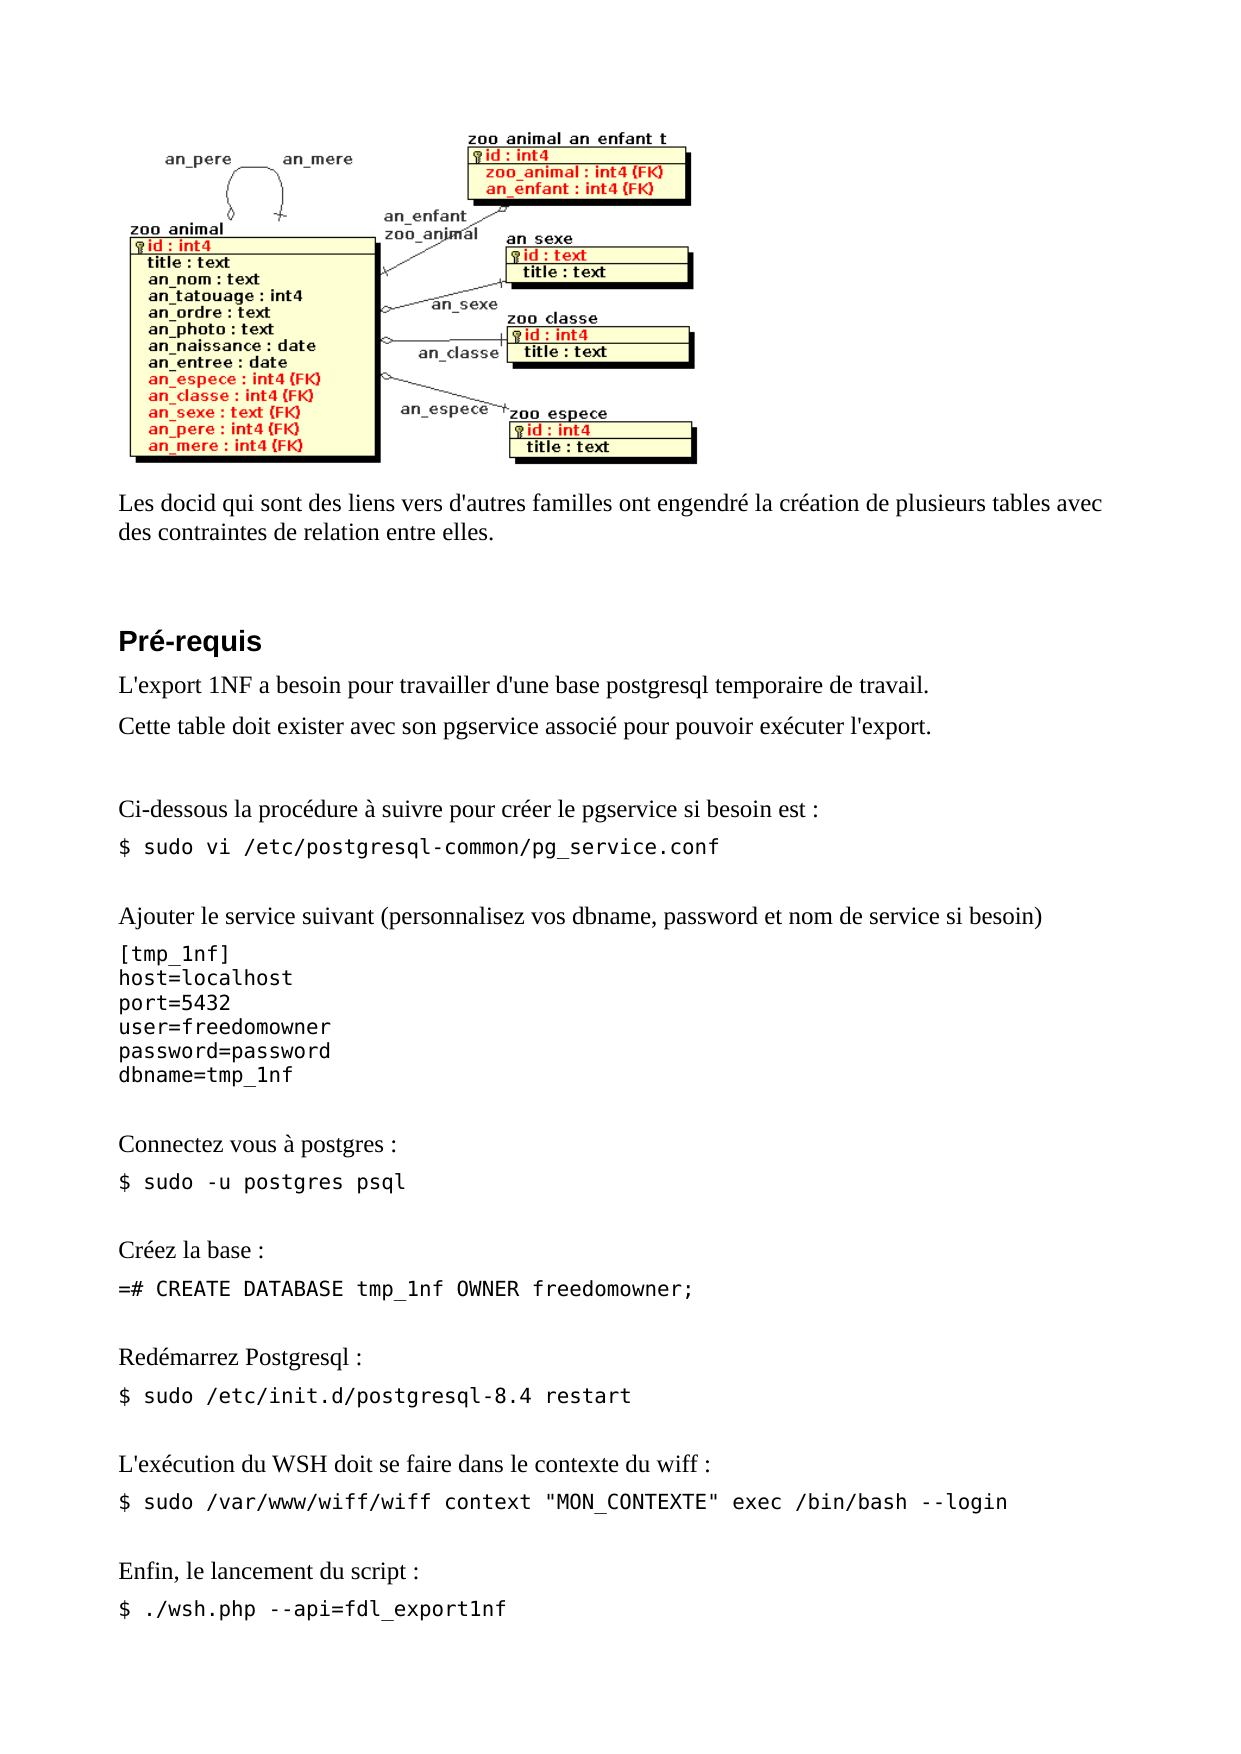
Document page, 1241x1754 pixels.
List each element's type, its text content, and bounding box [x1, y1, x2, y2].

text Les docid qui sont des liens vers d'autres familles ont engendré la création de plusieurs tables avec des contraintes de relation entre elles. [118, 488, 1122, 545]
text Créez la base : [118, 1236, 1122, 1264]
text L'exécution du WSH doit se faire dans le contexte du wiff : [118, 1449, 1122, 1478]
text password=password [118, 1039, 1122, 1063]
text =# CREATE DATABASE tmp_1nf OWNER freedomowner; [118, 1277, 1122, 1301]
text Connectez vous à postgres : [118, 1129, 1122, 1158]
text user=freedomowner [118, 1015, 1122, 1039]
text Ci-dessous la procédure à suivre pour créer le pgservice si besoin est : [118, 794, 1122, 823]
picture [118, 118, 709, 476]
text port=5432 [118, 991, 1122, 1015]
text Redémarrez Postgresql : [118, 1342, 1122, 1371]
text $ sudo vi /etc/postgresql-common/pg_service.conf [118, 835, 1122, 859]
text host=localhost [118, 966, 1122, 991]
text Cette table doit exister avec son pgservice associé pour pouvoir exécuter l'export. [118, 711, 1122, 740]
text $ sudo -u postgres psql [118, 1170, 1122, 1194]
text L'export 1NF a besoin pour travailler d'une base postgresql temporaire de travail. [118, 670, 1122, 699]
text dbname=tmp_1nf [118, 1063, 1122, 1088]
text Enfin, le lancement du script : [118, 1556, 1122, 1585]
text $ sudo /etc/init.d/postgresql-8.4 restart [118, 1384, 1122, 1408]
text [tmp_1nf] [118, 942, 1122, 966]
text Ajouter le service suivant (personnalisez vos dbname, password et nom de service si besoin) [118, 901, 1122, 929]
subtitle Pré-requis [118, 624, 1122, 658]
text $ sudo /var/www/wiff/wiff context "MON_CONTEXTE" exec /bin/bash --login [118, 1490, 1122, 1515]
text $ ./wsh.php --api=fdl_export1nf [118, 1597, 1122, 1621]
